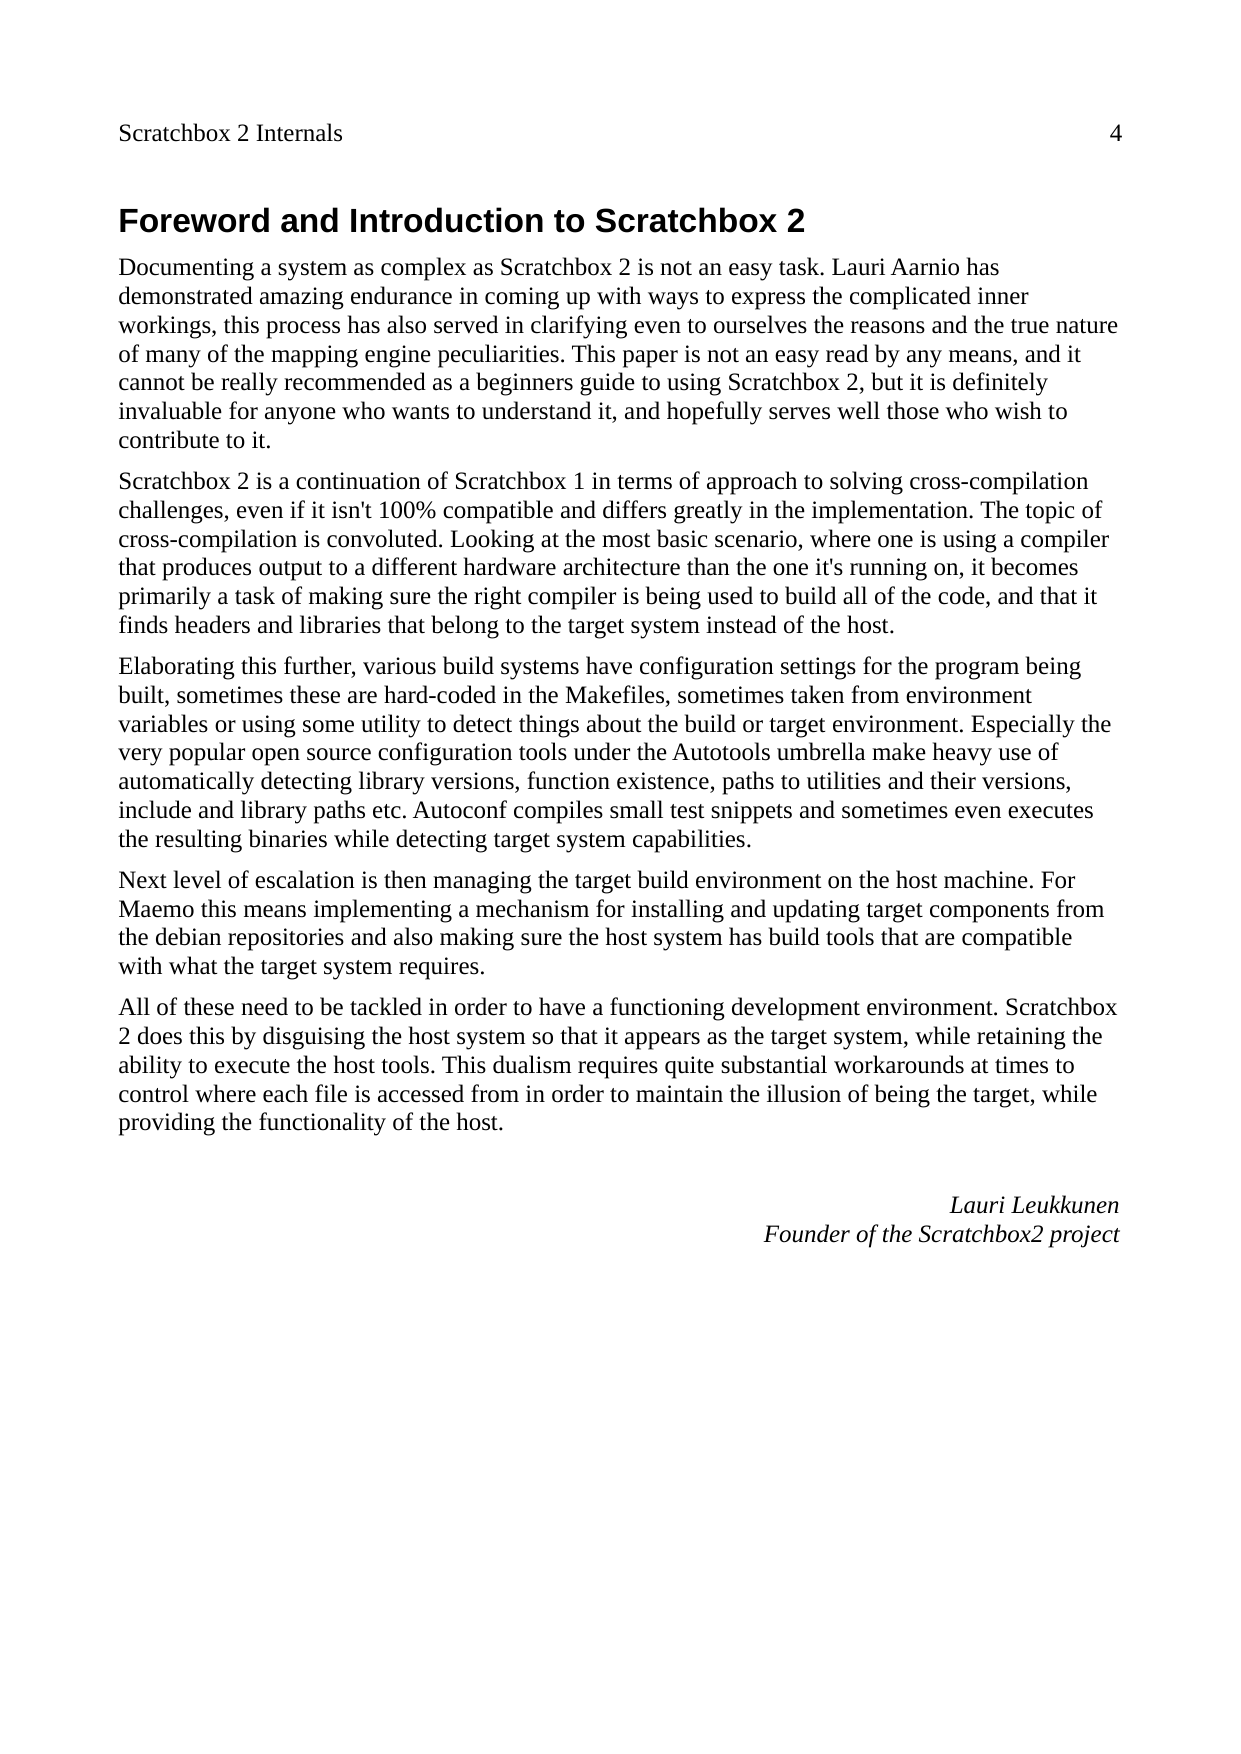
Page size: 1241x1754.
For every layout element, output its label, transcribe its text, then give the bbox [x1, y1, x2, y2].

text Scratchbox 2 is a continuation of Scratchbox 1 in terms of approach to solving cross-compilation challenges, even if it isn't 100% compatible and differs greatly in the implementation. The topic of cross-compilation is convoluted. Looking at the most basic scenario, where one is using a compiler that produces output to a different hardware architecture than the one it's running on, it becomes primarily a task of making sure the right compiler is being used to build all of the code, and that it finds headers and libraries that belong to the target system instead of the host. [118, 466, 1122, 639]
subtitle Foreword and Introduction to Scratchbox 2 [118, 201, 1122, 240]
text All of these need to be tackled in order to have a functioning development environment. Scratchbox 2 does this by disguising the host system so that it appears as the target system, while retaining the ability to execute the host tools. This dualism requires quite substantial workarounds at times to control where each file is accessed from in order to maintain the illusion of being the target, while providing the functionality of the host. [118, 992, 1122, 1136]
text Next level of escalation is then managing the target build environment on the host machine. For Maemo this means implementing a mechanism for installing and updating target components from the debian repositories and also making sure the host system has build tools that are compatible with what the target system requires. [118, 865, 1122, 980]
text Lauri Leukkunen Founder of the Scratchbox2 project [118, 1190, 1122, 1247]
text Documenting a system as complex as Scratchbox 2 is not an easy task. Lauri Aarnio has demonstrated amazing endurance in coming up with ways to express the complicated inner workings, this process has also served in clarifying even to ourselves the reasons and the true nature of many of the mapping engine peculiarities. This paper is not an easy read by any means, and it cannot be really recommended as a beginners guide to using Scratchbox 2, but it is definitely invaluable for anyone who wants to understand it, and hopefully serves well those who wish to contribute to it. [118, 252, 1122, 454]
text Elaborating this further, various build systems have configuration settings for the program being built, sometimes these are hard-coded in the Makefiles, sometimes taken from environment variables or using some utility to detect things about the build or target environment. Especially the very popular open source configuration tools under the Autotools umbrella make heavy use of automatically detecting library versions, function existence, paths to utilities and their versions, include and library paths etc. Autoconf compiles small test snippets and sometimes even executes the resulting binaries while detecting target system capabilities. [118, 651, 1122, 852]
